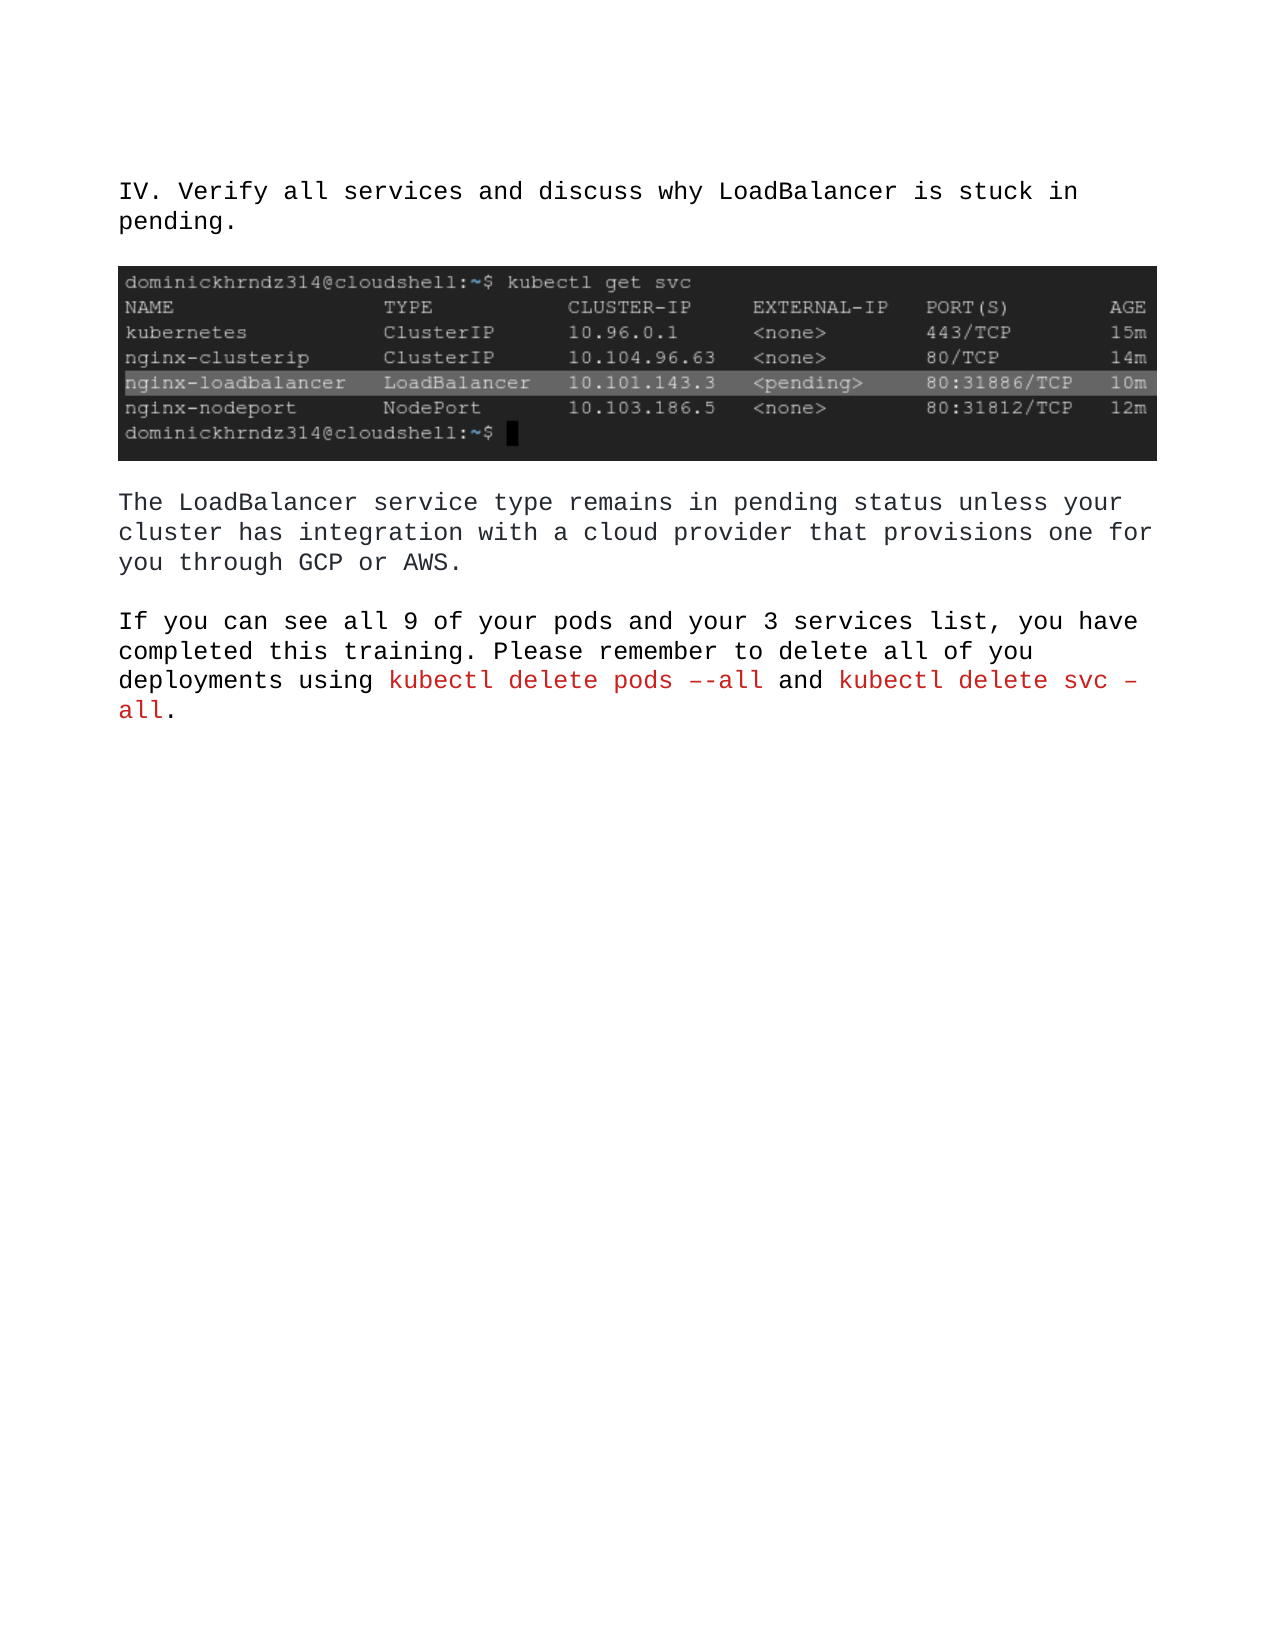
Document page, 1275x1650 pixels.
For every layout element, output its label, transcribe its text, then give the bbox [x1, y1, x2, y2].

text IV. Verify all services and discuss why LoadBalancer is stuck in pending. [118, 177, 1157, 237]
text The LoadBalancer service type remains in pending status unless your cluster has integration with a cloud provider that provisions one for you through GCP or AWS. [118, 488, 1157, 578]
picture [118, 266, 1157, 461]
text If you can see all 9 of your pods and your 3 services list, you have completed this training. Please remember to delete all of you deployments using kubectl delete pods –-all and kubectl delete svc –all. [118, 607, 1157, 726]
